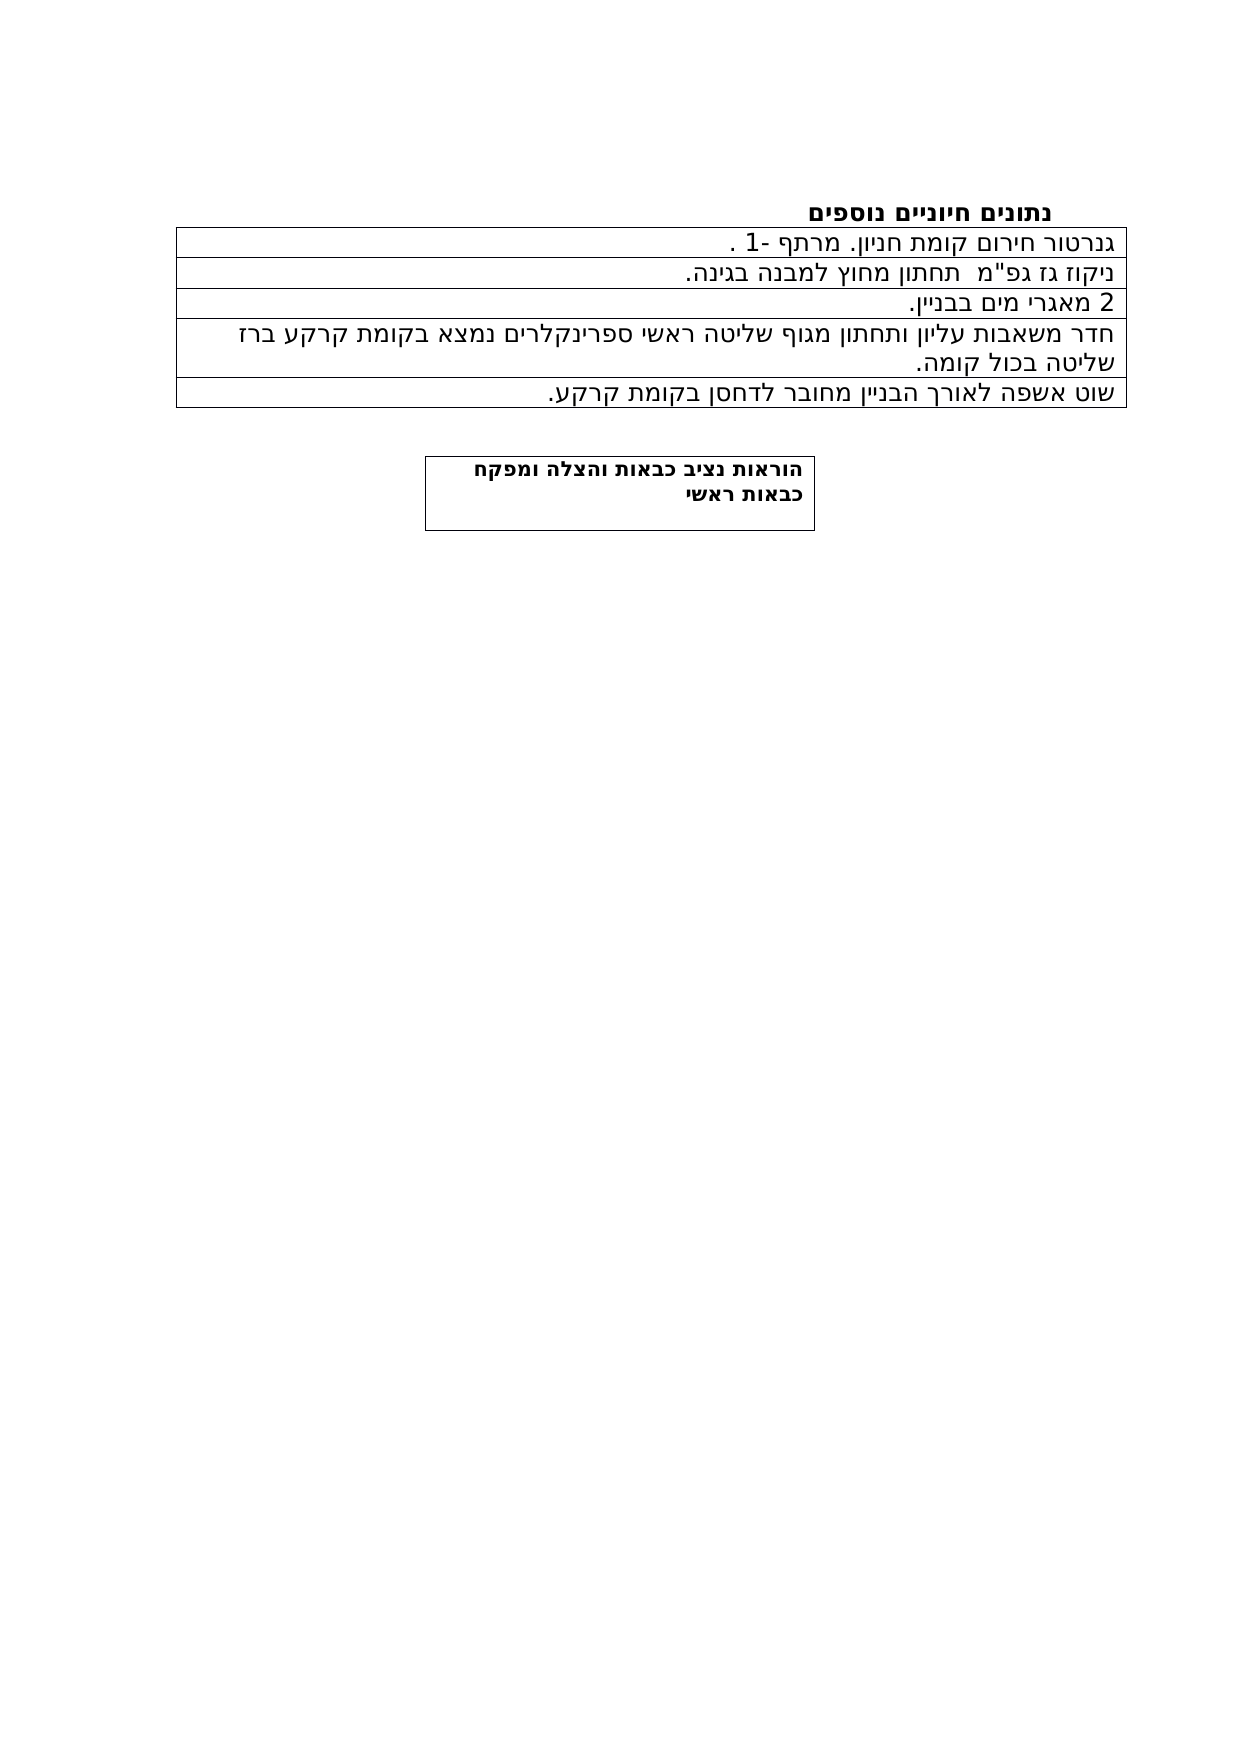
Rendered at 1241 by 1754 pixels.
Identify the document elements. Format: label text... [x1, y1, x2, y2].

text נתונים חיוניים נוספים [187, 198, 1053, 227]
table_cell ניקוז גז גפ"מ תחתון מחוץ למבנה בגינה. [177, 258, 1126, 287]
table_cell שוט אשפה לאורך הבניין מחובר לדחסן בקומת קרקע. [177, 378, 1126, 407]
table_cell חדר משאבות עליון ותחתון מגוף שליטה ראשי ספרינקלרים נמצא בקומת קרקע ברז שליטה בכול קומה. [177, 319, 1126, 377]
table_header הוראות נציב כבאות והצלה ומפקח כבאות ראשי [426, 457, 814, 530]
table_cell 2 מאגרי מים בבניין. [177, 289, 1126, 318]
table_header גנרטור חירום קומת חניון. מרתף -1 . [177, 228, 1126, 257]
